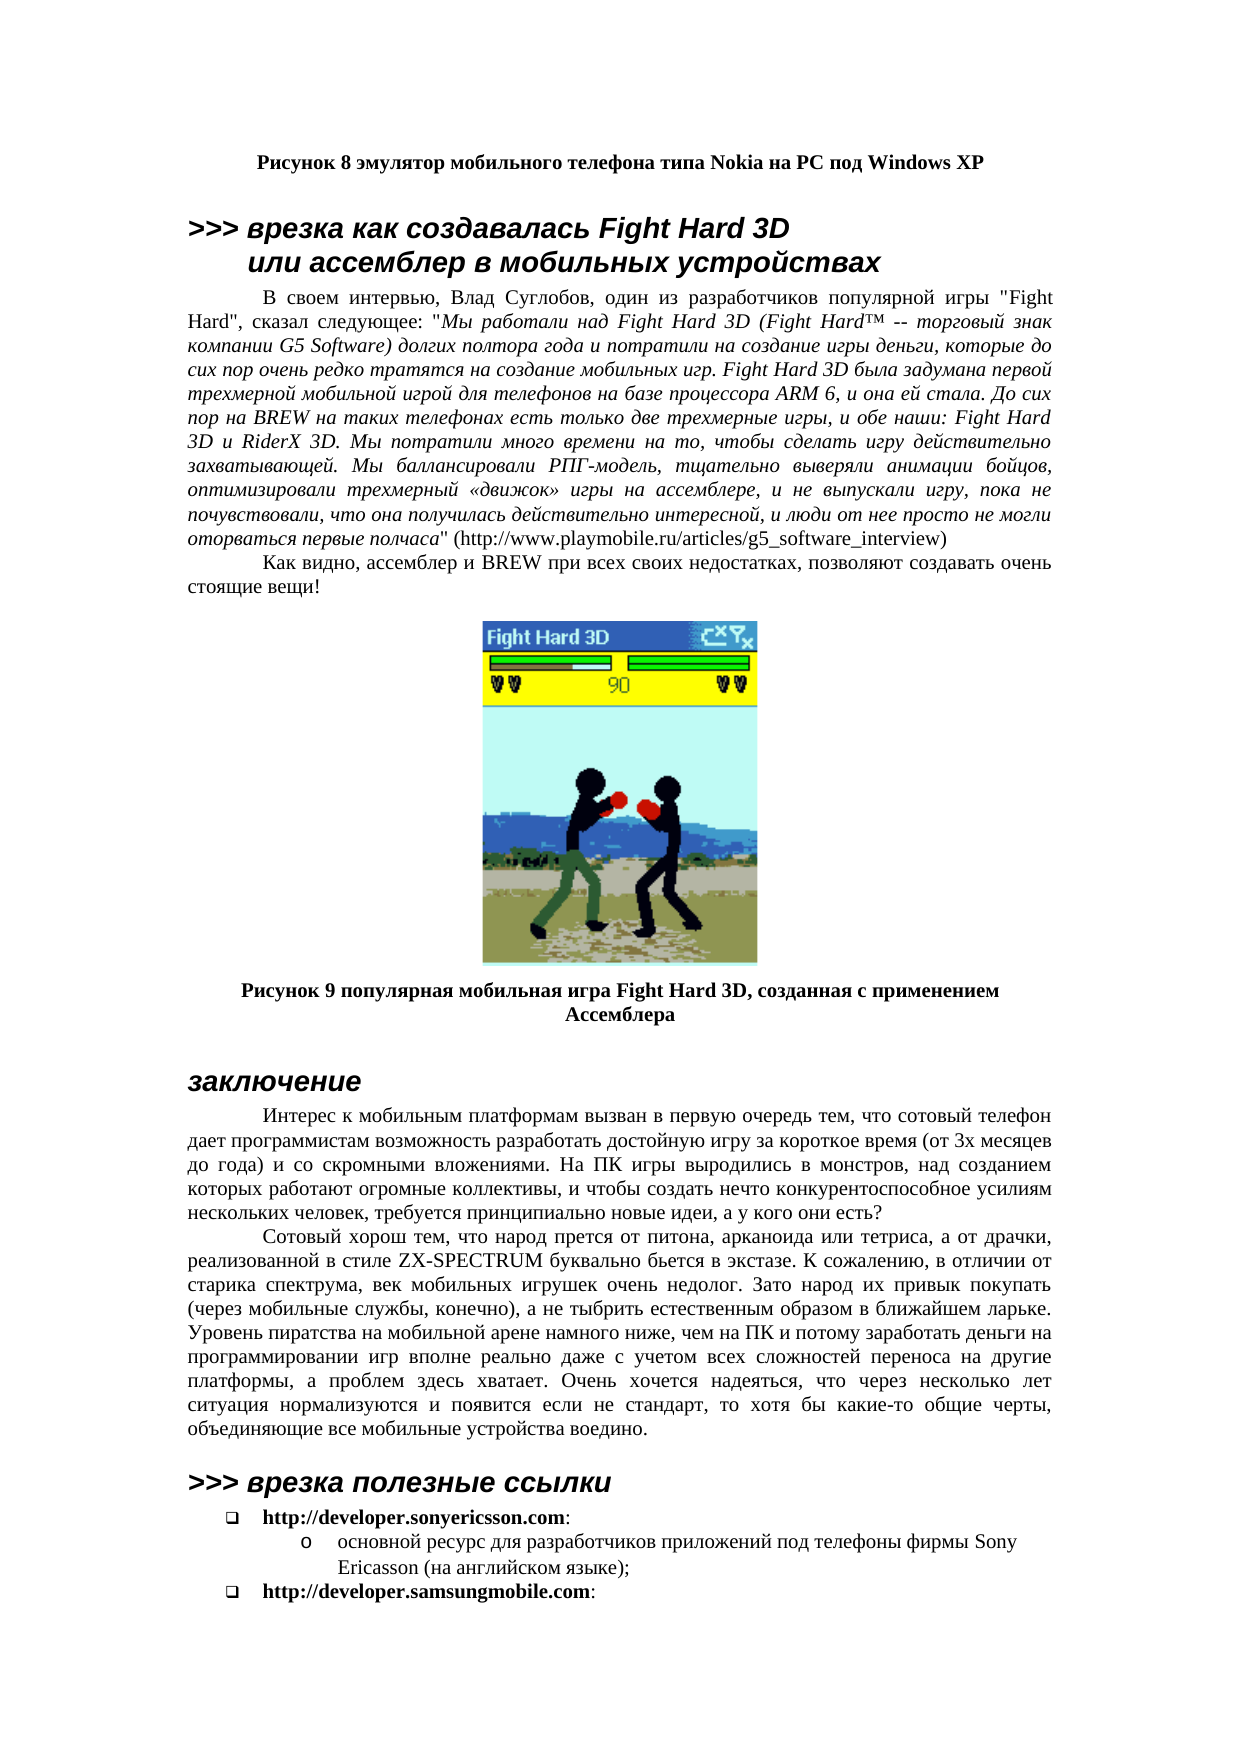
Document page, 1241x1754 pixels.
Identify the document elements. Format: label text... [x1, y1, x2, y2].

text Интерес к мобильным платформам вызван в первую очередь тем, что сотовый телефон дает программистам возможность разработать достойную игру за короткое время (от 3х месяцев до года) и со скромными вложениями. На ПК игры выродились в монстров, над созданием которых работают огромные коллективы, и чтобы создать нечто конкурентоспособное усилиям нескольких человек, требуется принципиально новые идеи, а у кого они есть? [187, 1103, 1053, 1224]
picture [482, 621, 758, 966]
subtitle заключение [187, 1064, 1053, 1097]
list http://developer.samsungmobile.com: [225, 1579, 1053, 1603]
text Сотовый хорош тем, что народ прется от питона, арканоида или тетриса, а от драчки, реализованной в стиле ZX-SPECTRUM буквально бьется в экстазе. К сожалению, в отличии от старика спектрума, век мобильных игрушек очень недолог. Зато народ их привык покупать (через мобильные службы, конечно), а не тыбрить естественным образом в ближайшем ларьке. Уровень пиратства на мобильной арене намного ниже, чем на ПК и потому заработать деньги на программировании игр вполне реально даже с учетом всех сложностей переноса на другие платформы, а проблем здесь хватает. Очень хочется надеяться, что через несколько лет ситуация нормализуются и появится если не стандарт, то хотя бы какие-то общие черты, объединяющие все мобильные устройства воедино. [187, 1224, 1053, 1440]
text В своем интервью, Влад Суглобов, один из разработчиков популярной игры "Fight Hard", сказал следующее: "Мы работали над Fight Hard 3D (Fight Hard™ -- торговый знак компании G5 Software) долгих полтора года и потратили на создание игры деньги, которые до сих пор очень редко тратятся на создание мобильных игр. Fight Hard 3D была задумана первой трехмерной мобильной игрой для телефонов на базе процессора ARM 6, и она ей стала. До сих пор на BREW на таких телефонах есть только две трехмерные игры, и обе наши: Fight Hard 3D и RiderX 3D. Мы потратили много времени на то, чтобы сделать игру действительно захватывающей. Мы баллансировали РПГ-модель, тщательно выверяли анимации бойцов, оптимизировали трехмерный «движок» игры на ассемблере, и не выпускали игру, пока не почувствовали, что она получилась действительно интересной, и люди от нее просто не могли оторваться первые полчаса" (http://www.playmobile.ru/articles/g5_software_interview) [187, 285, 1053, 549]
list основной ресурс для разработчиков приложений под телефоны фирмы Sony Ericasson (на английском языке); [300, 1529, 1053, 1579]
subtitle >>> врезка как создавалась Fight Hard 3D или ассемблер в мобильных устройствах [187, 212, 1053, 279]
text Рисунок 8 эмулятор мобильного телефона типа Nokia на PC под Windows XP [187, 150, 1053, 174]
list http://developer.sonyericsson.com: [225, 1505, 1053, 1529]
subtitle >>> врезка полезные ссылки [187, 1465, 1053, 1499]
text Рисунок 9 популярная мобильная игра Fight Hard 3D, созданная с применением Ассемблера [187, 978, 1053, 1026]
text Как видно, ассемблер и BREW при всех своих недостатках, позволяют создавать очень стоящие вещи! [187, 549, 1053, 598]
